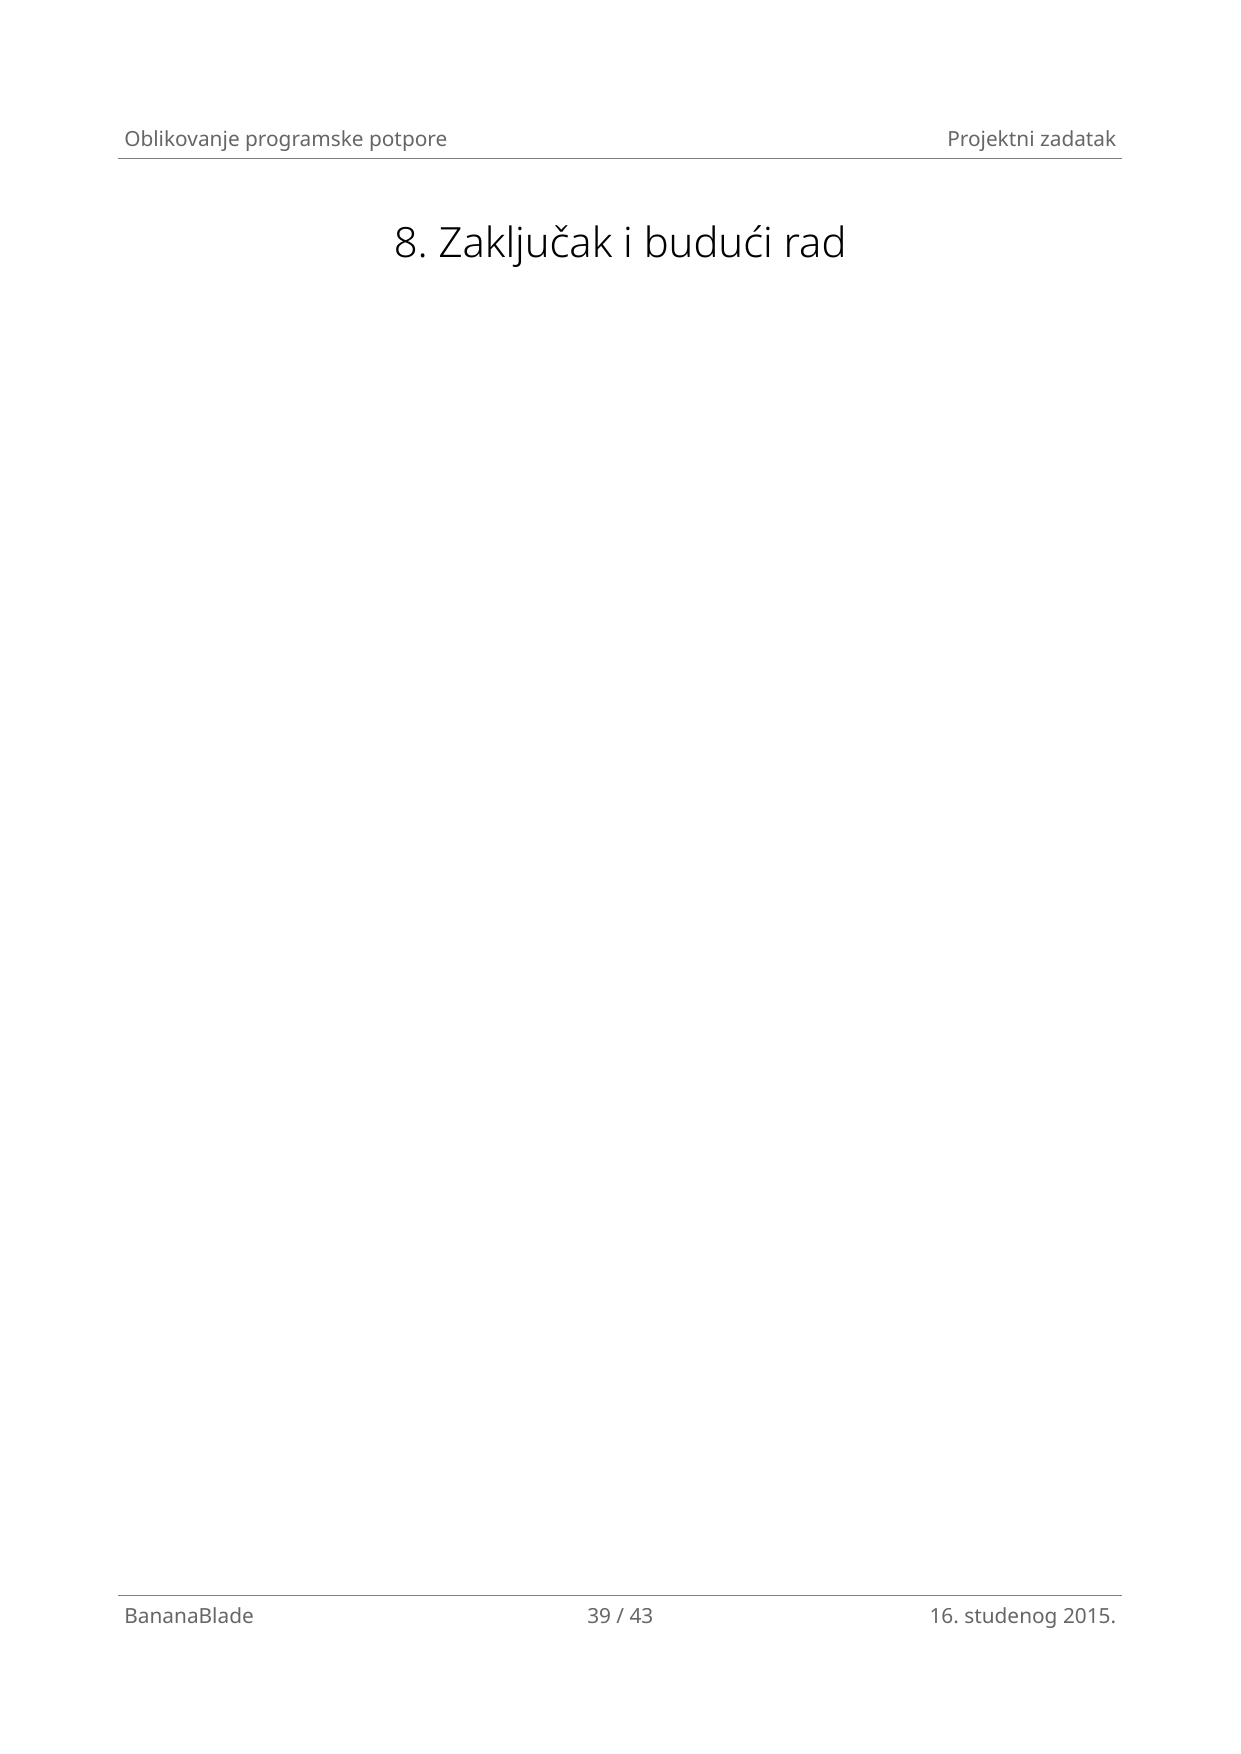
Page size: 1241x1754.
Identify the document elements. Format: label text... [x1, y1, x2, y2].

subtitle 8. Zaključak i budući rad [118, 213, 1122, 270]
